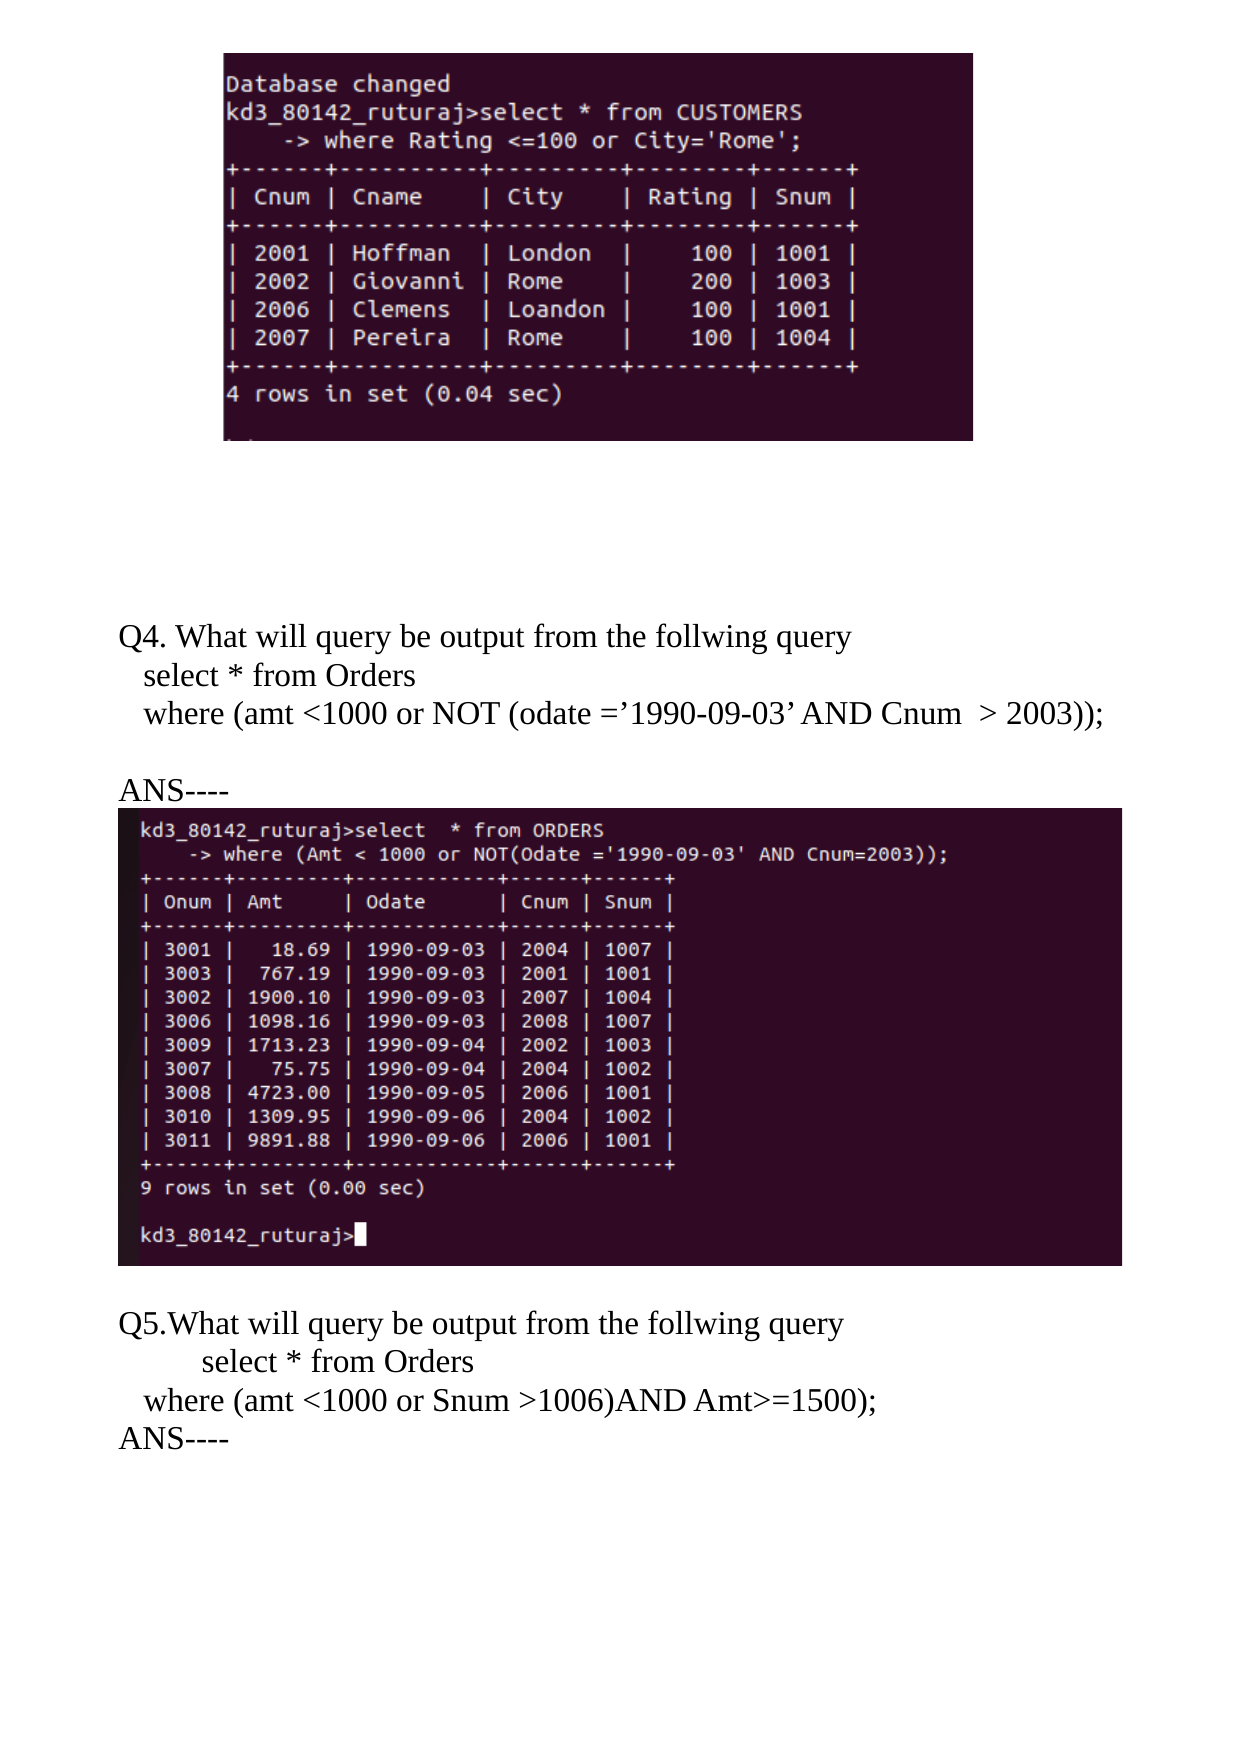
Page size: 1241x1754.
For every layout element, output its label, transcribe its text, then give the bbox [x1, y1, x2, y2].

picture [118, 808, 1123, 1266]
text Q4. What will query be output from the follwing query [118, 616, 1122, 655]
text select * from Orders [118, 1342, 1122, 1380]
text select * from Orders [118, 655, 1122, 693]
text where (amt <1000 or Snum >1006)AND Amt>=1500); [118, 1380, 1122, 1418]
picture [223, 53, 974, 441]
text Q5.What will query be output from the follwing query [118, 1303, 1122, 1342]
text where (amt <1000 or NOT (odate =’1990-09-03’ AND Cnum > 2003)); [118, 693, 1122, 731]
text ANS---- [118, 1418, 1122, 1457]
text ANS---- [118, 770, 1122, 808]
